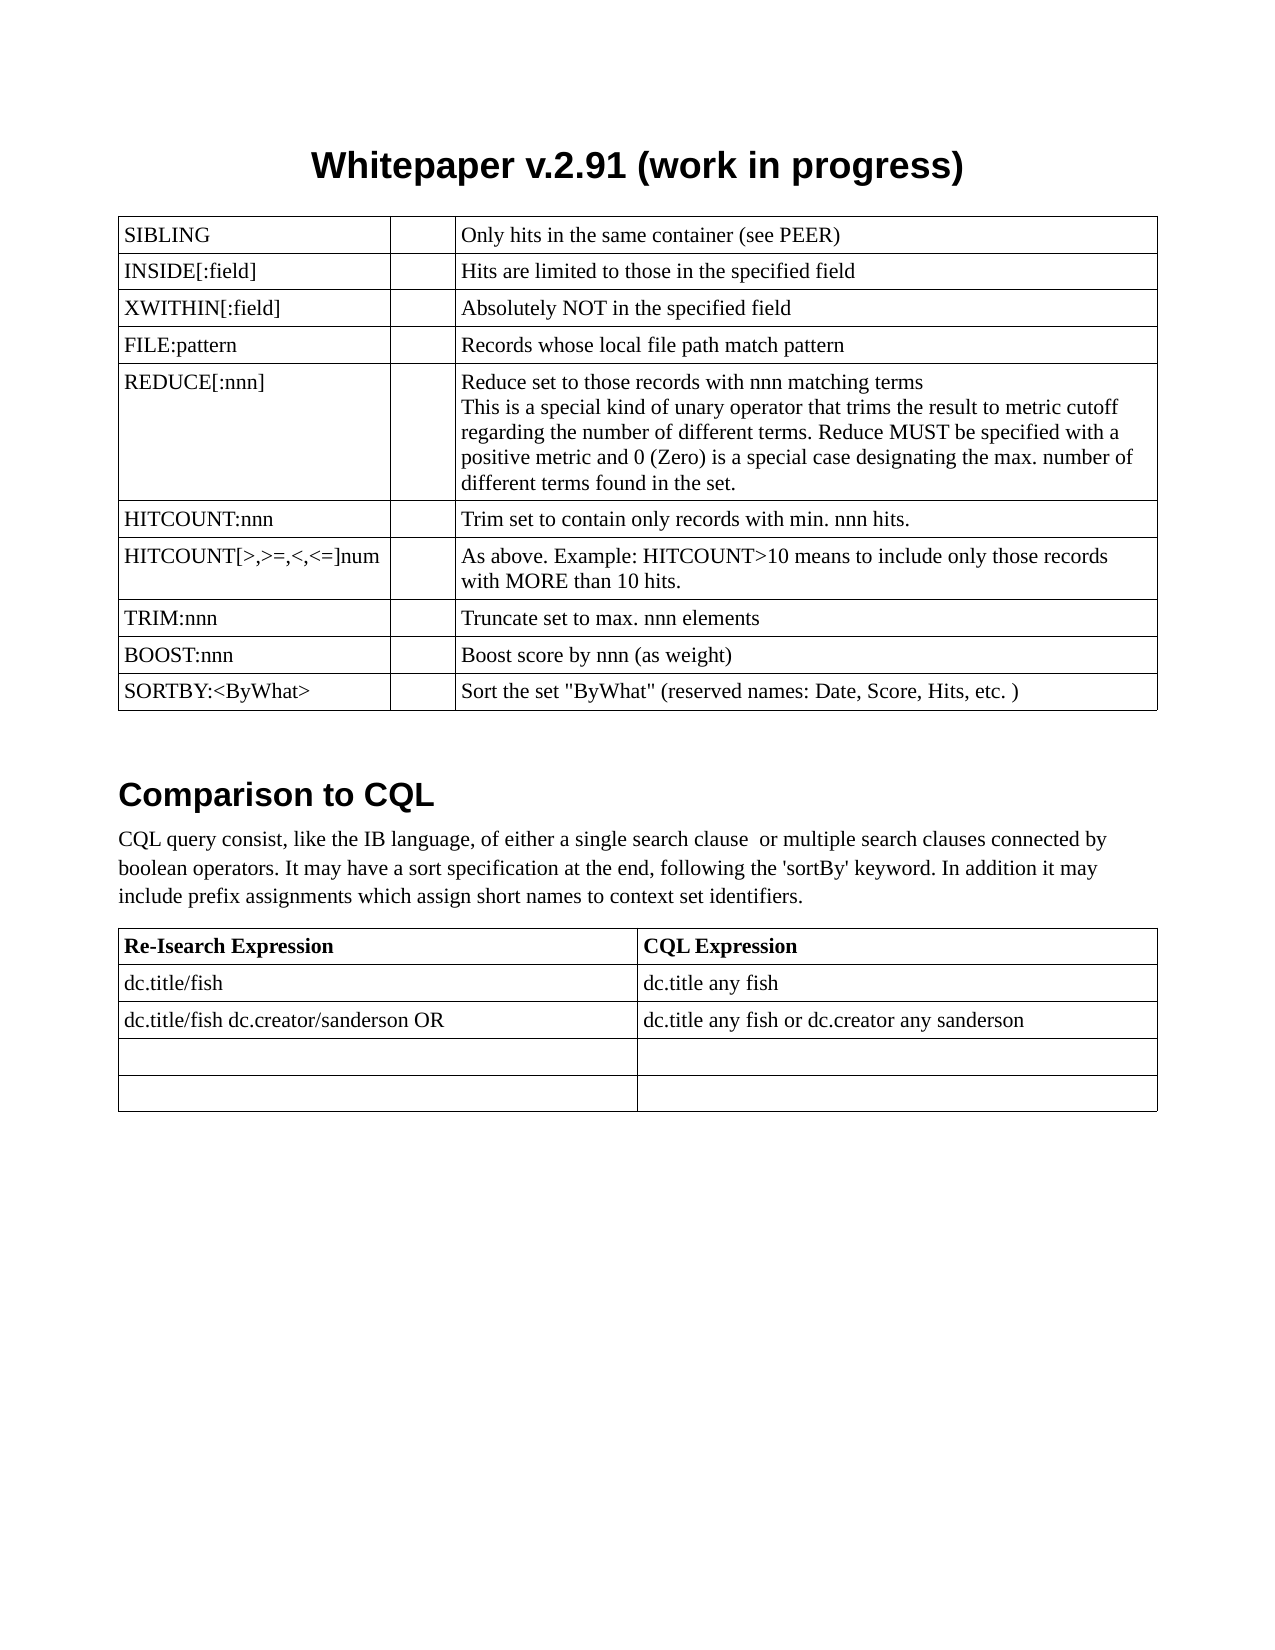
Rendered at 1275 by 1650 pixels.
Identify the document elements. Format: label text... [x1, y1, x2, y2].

table_cell [391, 600, 455, 636]
table_cell [119, 1076, 637, 1111]
table_cell Records whose local file path match pattern [456, 327, 1157, 363]
table_cell [391, 637, 455, 673]
table_cell REDUCE[:nnn] [119, 364, 390, 500]
table_cell Trim set to contain only records with min. nnn hits. [456, 501, 1157, 537]
table_cell Hits are limited to those in the specified field [456, 254, 1157, 289]
table_cell dc.title any fish [638, 965, 1157, 1001]
table_cell HITCOUNT:nnn [119, 501, 390, 537]
table_header Re-Isearch Expression [119, 929, 637, 964]
table_cell HITCOUNT[>,>=,<,<=]num [119, 538, 390, 599]
table_cell [119, 1039, 637, 1074]
table_cell [391, 674, 455, 709]
table_cell [391, 254, 455, 289]
table_cell BOOST:nnn [119, 637, 390, 673]
table_cell XWITHIN[:field] [119, 290, 390, 326]
table_cell [638, 1076, 1157, 1111]
table_cell Sort the set "ByWhat" (reserved names: Date, Score, Hits, etc. ) [456, 674, 1157, 709]
table_header CQL Expression [638, 929, 1157, 964]
table_cell INSIDE[:field] [119, 254, 390, 289]
table_cell [638, 1039, 1157, 1074]
table_cell dc.title/fish [119, 965, 637, 1001]
table_cell Reduce set to those records with nnn matching terms This is a special kind of unary operator that trims the result to metric cutoff regarding the number of different terms. Reduce MUST be specified with a positive metric and 0 (Zero) is a special case designating the max. number of different terms found in the set. [456, 364, 1157, 500]
table_cell As above. Example: HITCOUNT>10 means to include only those records with MORE than 10 hits. [456, 538, 1157, 599]
table_cell SIBLING [119, 217, 390, 252]
table_cell dc.title any fish or dc.creator any sanderson [638, 1002, 1157, 1038]
table_cell [391, 538, 455, 599]
table_cell [391, 501, 455, 537]
table_cell Boost score by nnn (as weight) [456, 637, 1157, 673]
table_cell SORTBY:<ByWhat> [119, 674, 390, 709]
subtitle Comparison to CQL [118, 774, 1157, 813]
table_cell Only hits in the same container (see PEER) [456, 217, 1157, 252]
table_cell TRIM:nnn [119, 600, 390, 636]
table_cell Truncate set to max. nnn elements [456, 600, 1157, 636]
table_cell [391, 217, 455, 252]
table_cell dc.title/fish dc.creator/sanderson OR [119, 1002, 637, 1038]
table_cell [391, 327, 455, 363]
text CQL query consist, like the IB language, of either a single search clause or multiple search clauses connected by boolean operators. It may have a sort specification at the end, following the 'sortBy' keyword. In addition it may include prefix assignments which assign short names to context set identifiers. [118, 826, 1157, 909]
table_cell [391, 290, 455, 326]
table_cell Absolutely NOT in the specified field [456, 290, 1157, 326]
table_cell FILE:pattern [119, 327, 390, 363]
table_cell [391, 364, 455, 500]
